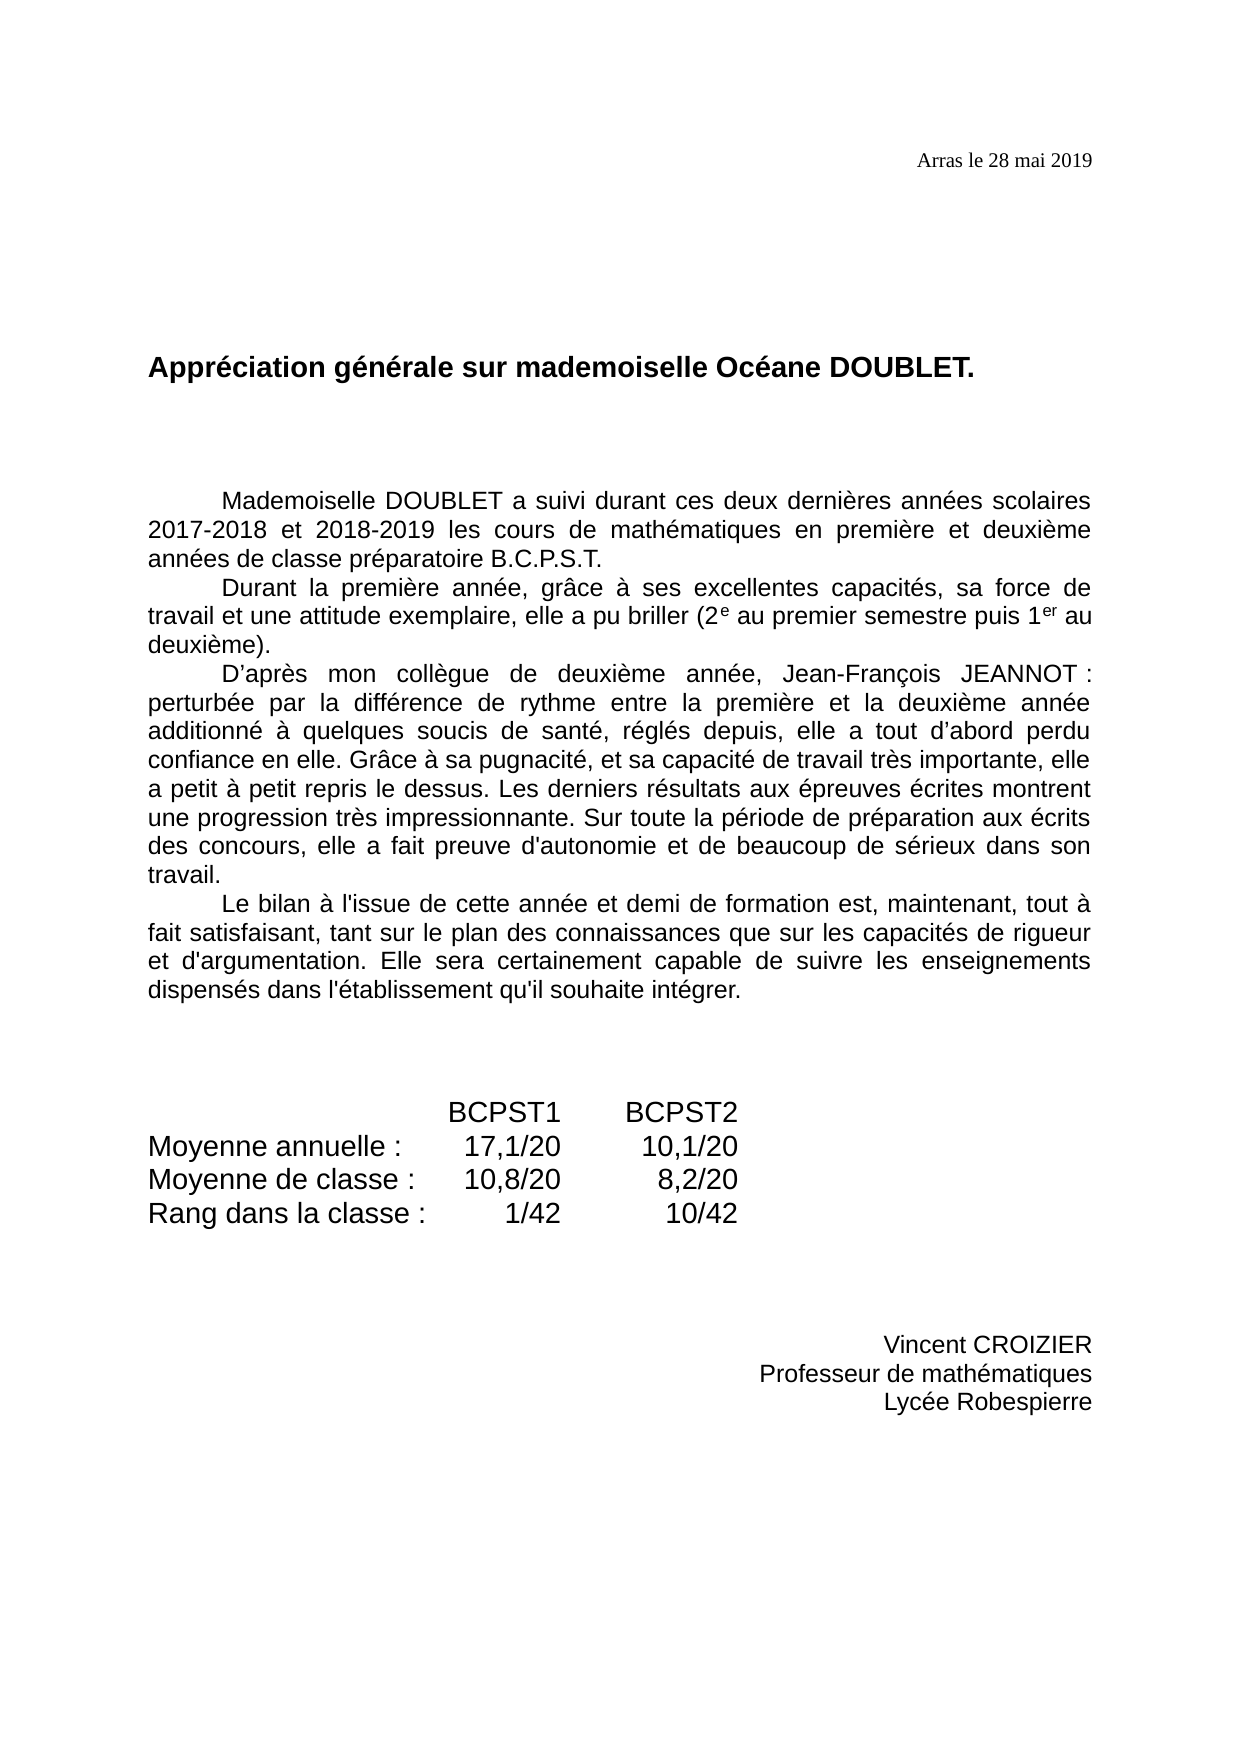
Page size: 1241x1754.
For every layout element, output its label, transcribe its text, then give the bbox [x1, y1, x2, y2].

text Le bilan à l'issue de cette année et demi de formation est, maintenant, tout à fait satisfaisant, tant sur le plan des connaissances que sur les capacités de rigueur et d'argumentation. Elle sera certainement capable de suivre les enseignements dispensés dans l'établissement qu'il souhaite intégrer. [148, 889, 1092, 1004]
text Professeur de mathématiques [148, 1358, 1092, 1387]
text Arras le 28 mai 2019 [148, 148, 1092, 172]
text Mademoiselle DOUBLET a suivi durant ces deux dernières années scolaires 2017-2018 et 2018-2019 les cours de mathématiques en première et deuxième années de classe préparatoire B.C.P.S.T. [148, 486, 1092, 573]
subtitle Appréciation générale sur mademoiselle Océane DOUBLET. [148, 350, 1092, 384]
text BCPST1 BCPST2 [148, 1095, 1092, 1128]
text Vincent CROIZIER [148, 1330, 1092, 1358]
text Rang dans la classe : 1/42 10/42 [148, 1196, 1092, 1229]
text Moyenne de classe : 10,8/20 8,2/20 [148, 1162, 1092, 1196]
text D’après mon collègue de deuxième année, Jean-François JEANNOT : perturbée par la différence de rythme entre la première et la deuxième année additionné à quelques soucis de santé, réglés depuis, elle a tout d’abord perdu confiance en elle. Grâce à sa pugnacité, et sa capacité de travail très importante, elle a petit à petit repris le dessus. Les derniers résultats aux épreuves écrites montrent une progression très impressionnante. Sur toute la période de préparation aux écrits des concours, elle a fait preuve d'autonomie et de beaucoup de sérieux dans son travail. [148, 659, 1092, 889]
text Lycée Robespierre [148, 1387, 1092, 1416]
text Moyenne annuelle : 17,1/20 10,1/20 [148, 1128, 1092, 1162]
text Durant la première année, grâce à ses excellentes capacités, sa force de travail et une attitude exemplaire, elle a pu briller (2e au premier semestre puis 1er au deuxième). [148, 573, 1092, 659]
